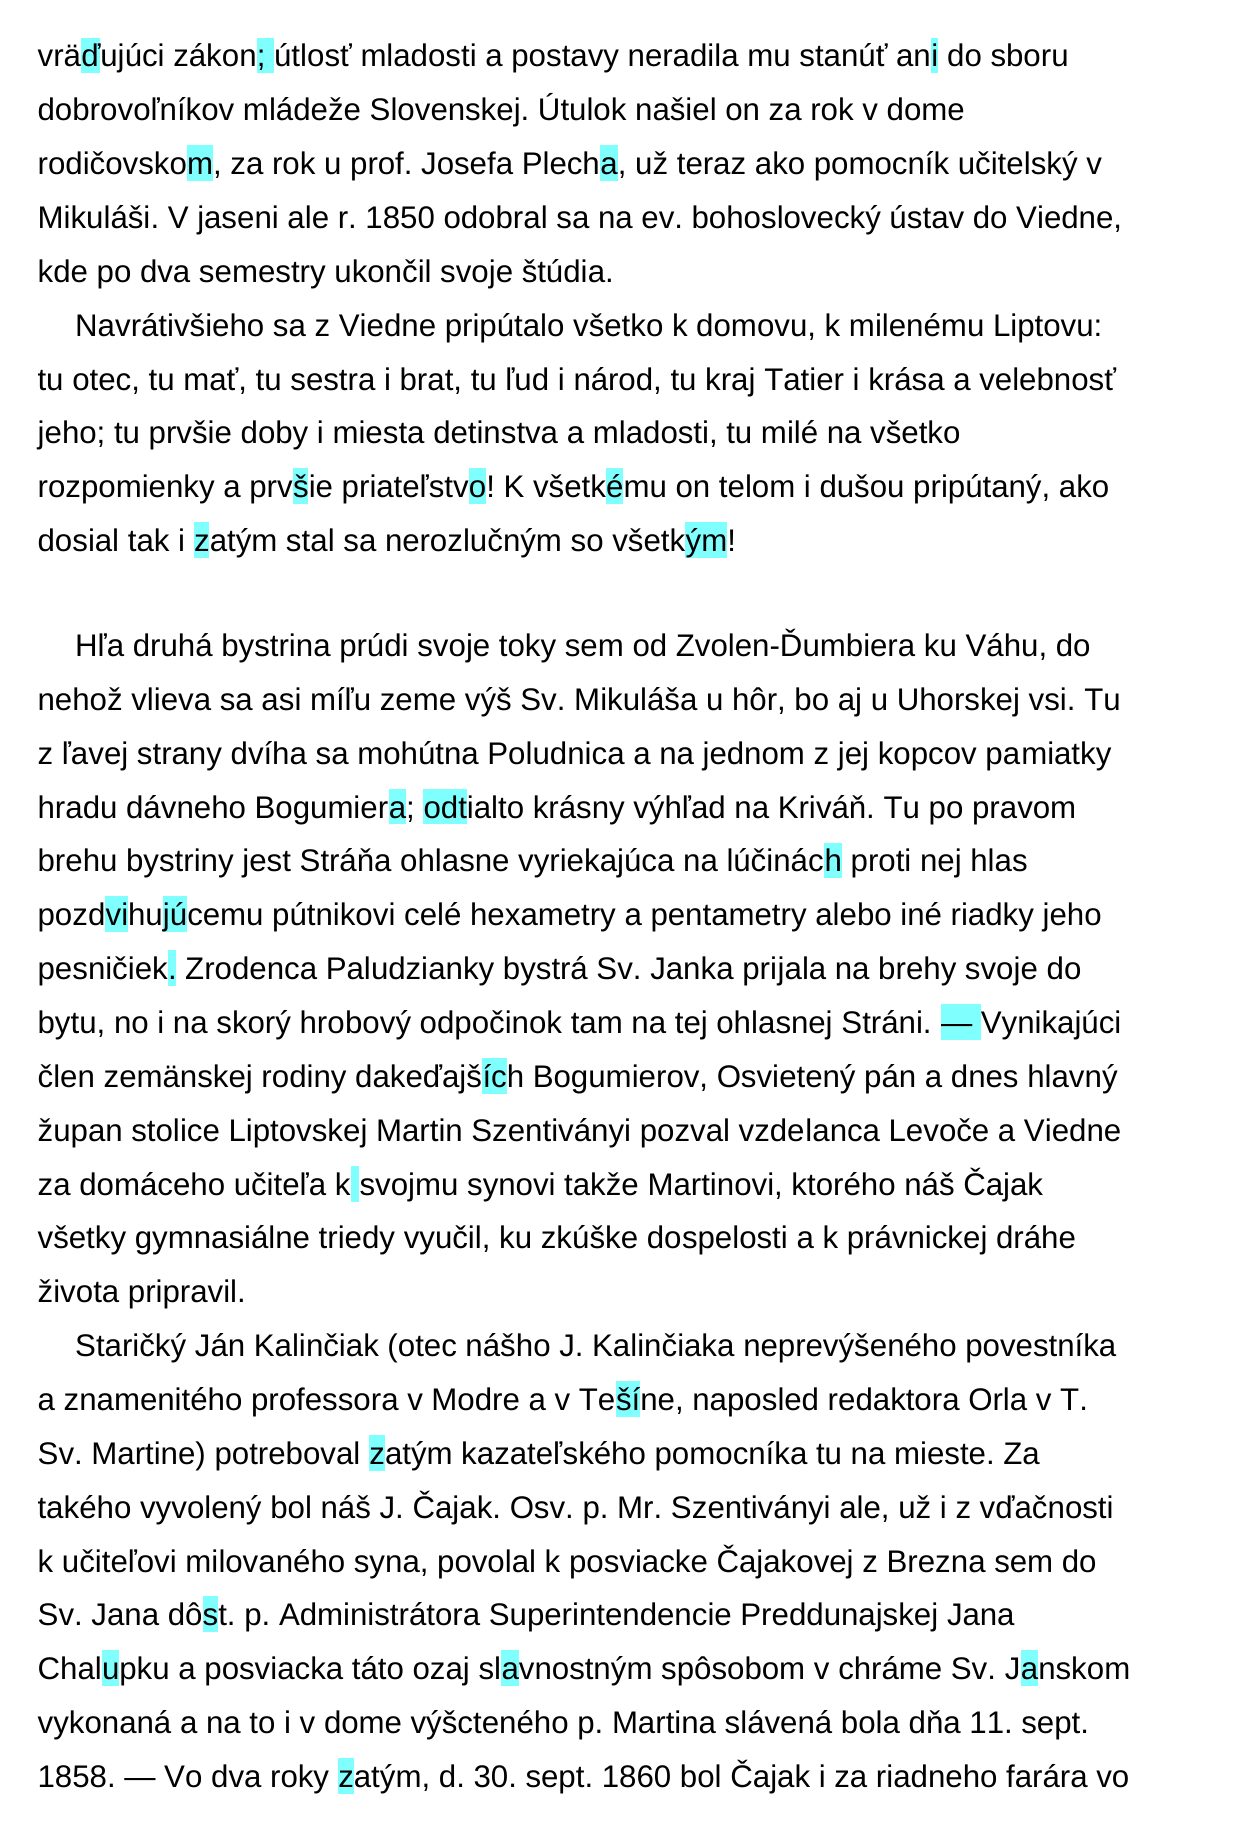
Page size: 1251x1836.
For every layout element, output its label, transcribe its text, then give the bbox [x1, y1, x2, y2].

text Hľa druhá bystrina prúdi svoje toky sem od Zvolen-Ďumbiera ku Váhu, do nehož vlieva sa asi míľu zeme výš Sv. Mikuláša u hôr, bo aj u Uhorskej vsi. Tu z ľavej strany dvíha sa mohútna Poludnica a na jednom z jej kopcov pa­miatky hradu dávneho Bogumiera; odtialto krásny výhľad na Kriváň. Tu po pravom brehu bystriny jest Stráňa ohlasne vyriekajúca na lúčinách proti nej hlas pozdvihujúcemu pútnikovi celé hexametry a pentametry alebo iné riadky jeho pesničiek. Zrodenca Paludzianky bystrá Sv. Janka pri­jala na brehy svoje do bytu, no i na skorý hro­bový odpočinok tam na tej ohlasnej Stráni. — Vynikajúci člen zemänskej rodiny dakeďajších Bogumierov, Osvietený pán a dnes hlavný župan stolice Liptovskej Martin Szentiványi pozval vzde­lanca Levoče a Viedne za domáceho učiteľa k svojmu synovi takže Martinovi, ktorého náš Čajak všetky gymnasiálne triedy vyučil, ku zkúške do­spelosti a k právnickej dráhe života pripravil. [37, 627, 1130, 1309]
text Navrátivšieho sa z Viedne pripútalo všetko k domovu, k milenému Liptovu: tu otec, tu mať, tu sestra i brat, tu ľud i národ, tu kraj Tatier i krása a velebnosť jeho; tu prvšie doby i miesta detinstva a mladosti, tu milé na všetko rozpomienky a prvšie priateľstvo! K všetkému on te­lom i dušou pripútaný, ako dosial tak i zatým stal sa nerozlučným so všetkým! [37, 307, 1130, 558]
text Staričký Ján Kalinčiak (otec nášho J. Kalinčiaka neprevýšeného povestníka a znamenitého professora v Modre a v Tešíne, naposled redaktora Orla v T. Sv. Martine) potreboval zatým kazateľ­ského pomocníka tu na mieste. Za takého vy­volený bol náš J. Čajak. Osv. p. Mr. Szentiványi ale, už i z vďačnosti k učiteľovi milovaného syna, povolal k posviacke Čajakovej z Brezna sem do Sv. Jana dôst. p. Administrátora Superintendencie Preddunajskej Jana Chalupku a posviacka táto ozaj slavnostným spôsobom v chráme Sv. Janskom vykonaná a na to i v dome výšcteného p. Martina slávená bola dňa 11. sept. 1858. — Vo dva roky zatým, d. 30. sept. 1860 bol Čajak i za riadneho farára vo [37, 1327, 1130, 1794]
text vräďujúci zákon; útlosť mladosti a postavy neradila mu stanúť ani do sboru dobro­voľníkov mládeže Slovenskej. Útulok našiel on za rok v dome rodičovskom, za rok u prof. Josefa Plecha, už teraz ako pomocník učitelský v Mikuláši. V jaseni ale r. 1850 odobral sa na ev. bohoslovecký ústav do Viedne, kde po dva semestry ukončil svoje štúdia. [37, 37, 1130, 289]
